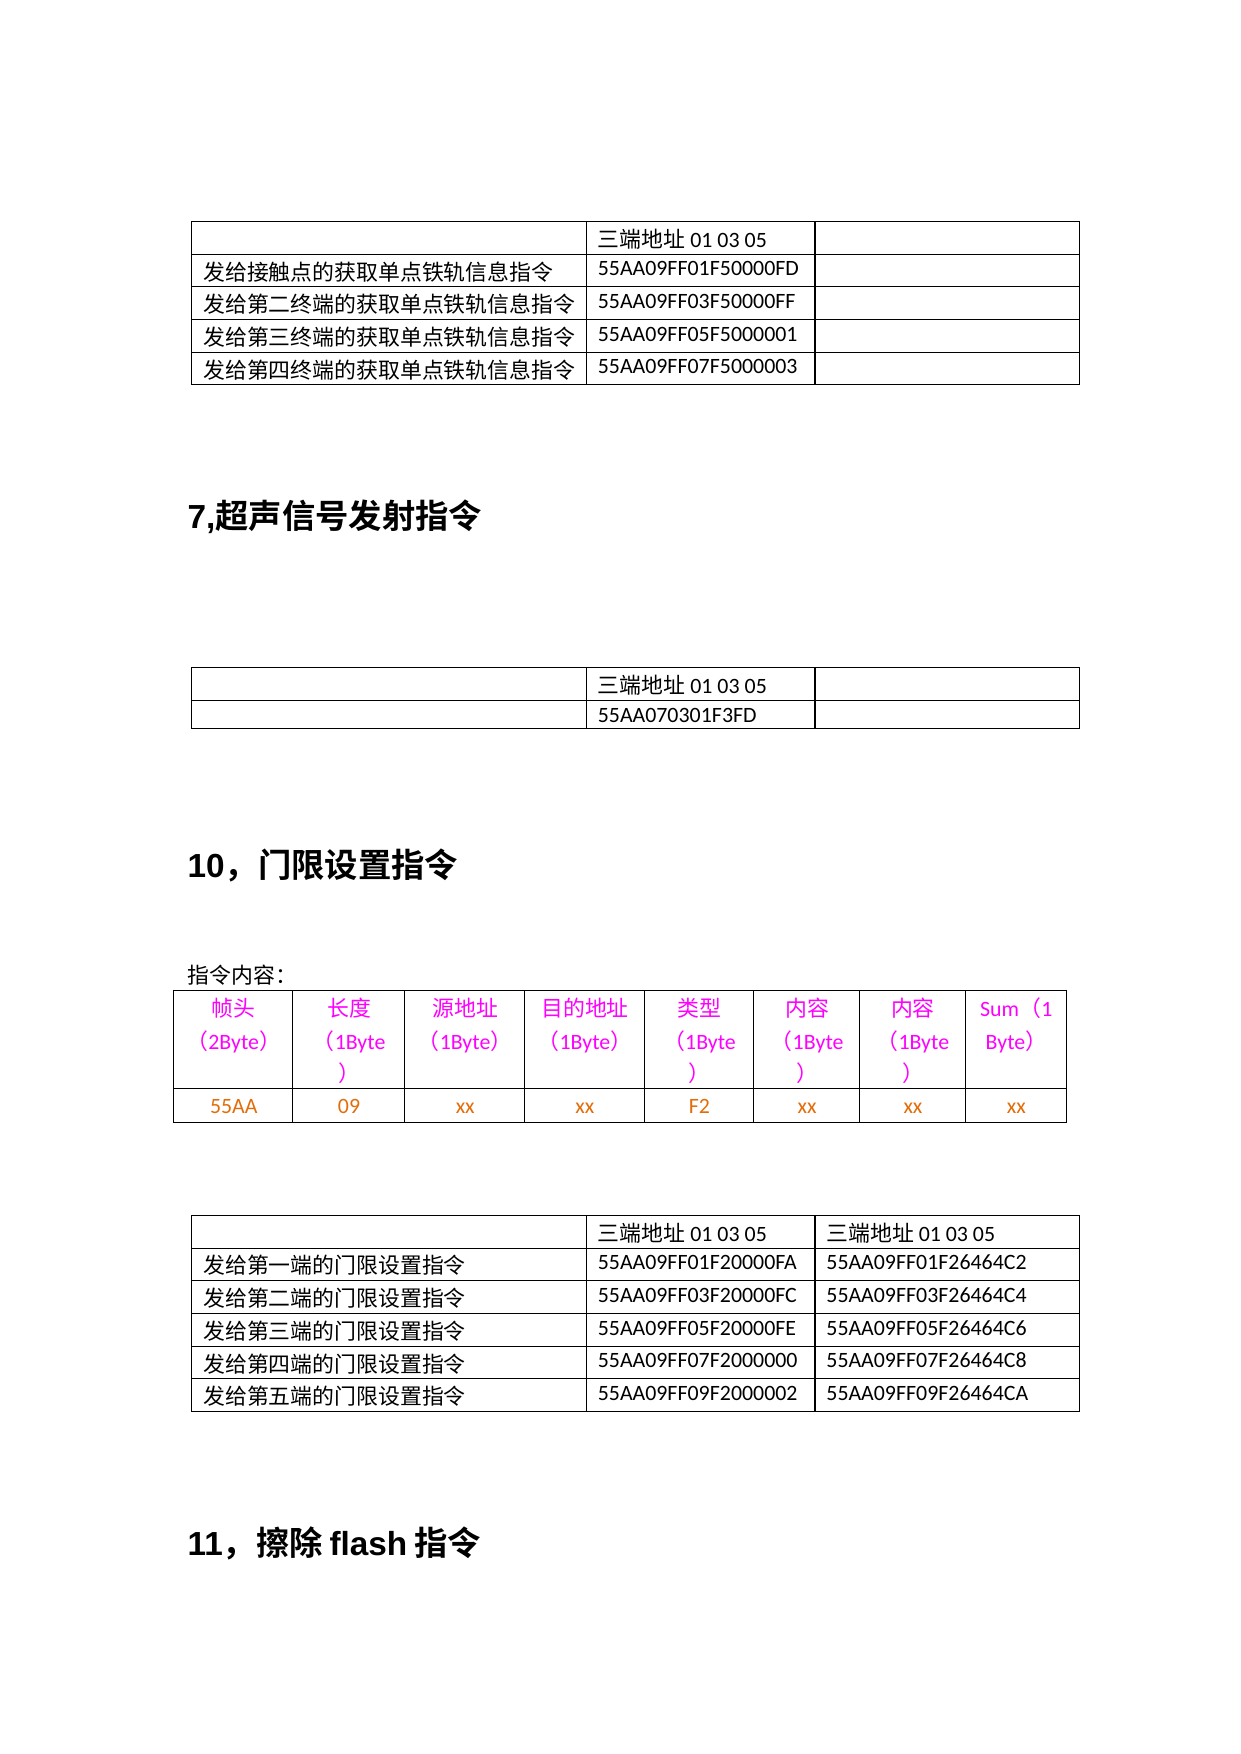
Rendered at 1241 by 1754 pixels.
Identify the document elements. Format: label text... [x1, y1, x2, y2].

table_header Sum（1Byte） [966, 991, 1066, 1088]
table_cell [816, 320, 1079, 352]
table_header 类型（1Byte） [645, 991, 753, 1088]
table_cell 发给第五端的门限设置指令 [192, 1379, 586, 1411]
subtitle 11，擦除flash指令 [187, 1508, 1053, 1573]
table_cell [816, 353, 1079, 384]
table_cell 55AA09FF05F20000FE [587, 1314, 814, 1346]
table_cell 55AA09FF05F5000001 [587, 320, 814, 352]
table_header 三端地址 01 03 05 [816, 1216, 1079, 1247]
table_cell 发给第四终端的获取单点铁轨信息指令 [192, 353, 586, 384]
table_header [816, 222, 1079, 253]
table_header 三端地址 01 03 05 [587, 1216, 814, 1247]
table_header 三端地址 01 03 05 [587, 668, 814, 700]
table_header [192, 222, 586, 253]
table_cell 55AA09FF07F5000003 [587, 353, 814, 384]
table_header 源地址（1Byte） [405, 991, 524, 1088]
table_cell 发给第三端的门限设置指令 [192, 1314, 586, 1346]
table_cell 55AA09FF09F2000002 [587, 1379, 814, 1411]
table_cell 55AA09FF01F26464C2 [816, 1249, 1079, 1280]
table_cell xx [525, 1089, 644, 1122]
table_header 三端地址 01 03 05 [587, 222, 814, 253]
table_cell [816, 287, 1079, 319]
table_cell 09 [293, 1089, 404, 1122]
table_cell [192, 701, 586, 728]
text 指令内容： [187, 957, 1053, 990]
subtitle 7,超声信号发射指令 [187, 482, 1053, 547]
table_cell 发给第二终端的获取单点铁轨信息指令 [192, 287, 586, 319]
table_cell 发给第四端的门限设置指令 [192, 1347, 586, 1378]
table_cell 55AA09FF03F50000FF [587, 287, 814, 319]
table_cell 发给第二端的门限设置指令 [192, 1281, 586, 1313]
table_header [192, 1216, 586, 1247]
table_cell xx [754, 1089, 859, 1122]
table_cell 55AA09FF09F26464CA [816, 1379, 1079, 1411]
table_header 长度（1Byte） [293, 991, 404, 1088]
table_header 内容（1Byte） [860, 991, 965, 1088]
table_cell [816, 701, 1079, 728]
table_cell xx [966, 1089, 1066, 1122]
table_cell 55AA09FF01F50000FD [587, 255, 814, 286]
table_cell F2 [645, 1089, 753, 1122]
table_cell 55AA09FF01F20000FA [587, 1249, 814, 1280]
table_cell [816, 255, 1079, 286]
table_header 内容（1Byte） [754, 991, 859, 1088]
table_header 目的地址（1Byte） [525, 991, 644, 1088]
table_cell 发给第一端的门限设置指令 [192, 1249, 586, 1280]
table_cell 55AA [174, 1089, 292, 1122]
table_header [816, 668, 1079, 700]
table_cell xx [860, 1089, 965, 1122]
table_cell 55AA09FF07F2000000 [587, 1347, 814, 1378]
table_cell 发给第三终端的获取单点铁轨信息指令 [192, 320, 586, 352]
table_cell 55AA09FF03F20000FC [587, 1281, 814, 1313]
subtitle 10，门限设置指令 [187, 830, 1053, 895]
table_cell 发给接触点的获取单点铁轨信息指令 [192, 255, 586, 286]
table_cell 55AA09FF05F26464C6 [816, 1314, 1079, 1346]
table_cell 55AA09FF07F26464C8 [816, 1347, 1079, 1378]
table_cell 55AA09FF03F26464C4 [816, 1281, 1079, 1313]
table_header 帧头（2Byte） [174, 991, 292, 1088]
table_header [192, 668, 586, 700]
table_cell xx [405, 1089, 524, 1122]
table_cell 55AA070301F3FD [587, 701, 814, 728]
